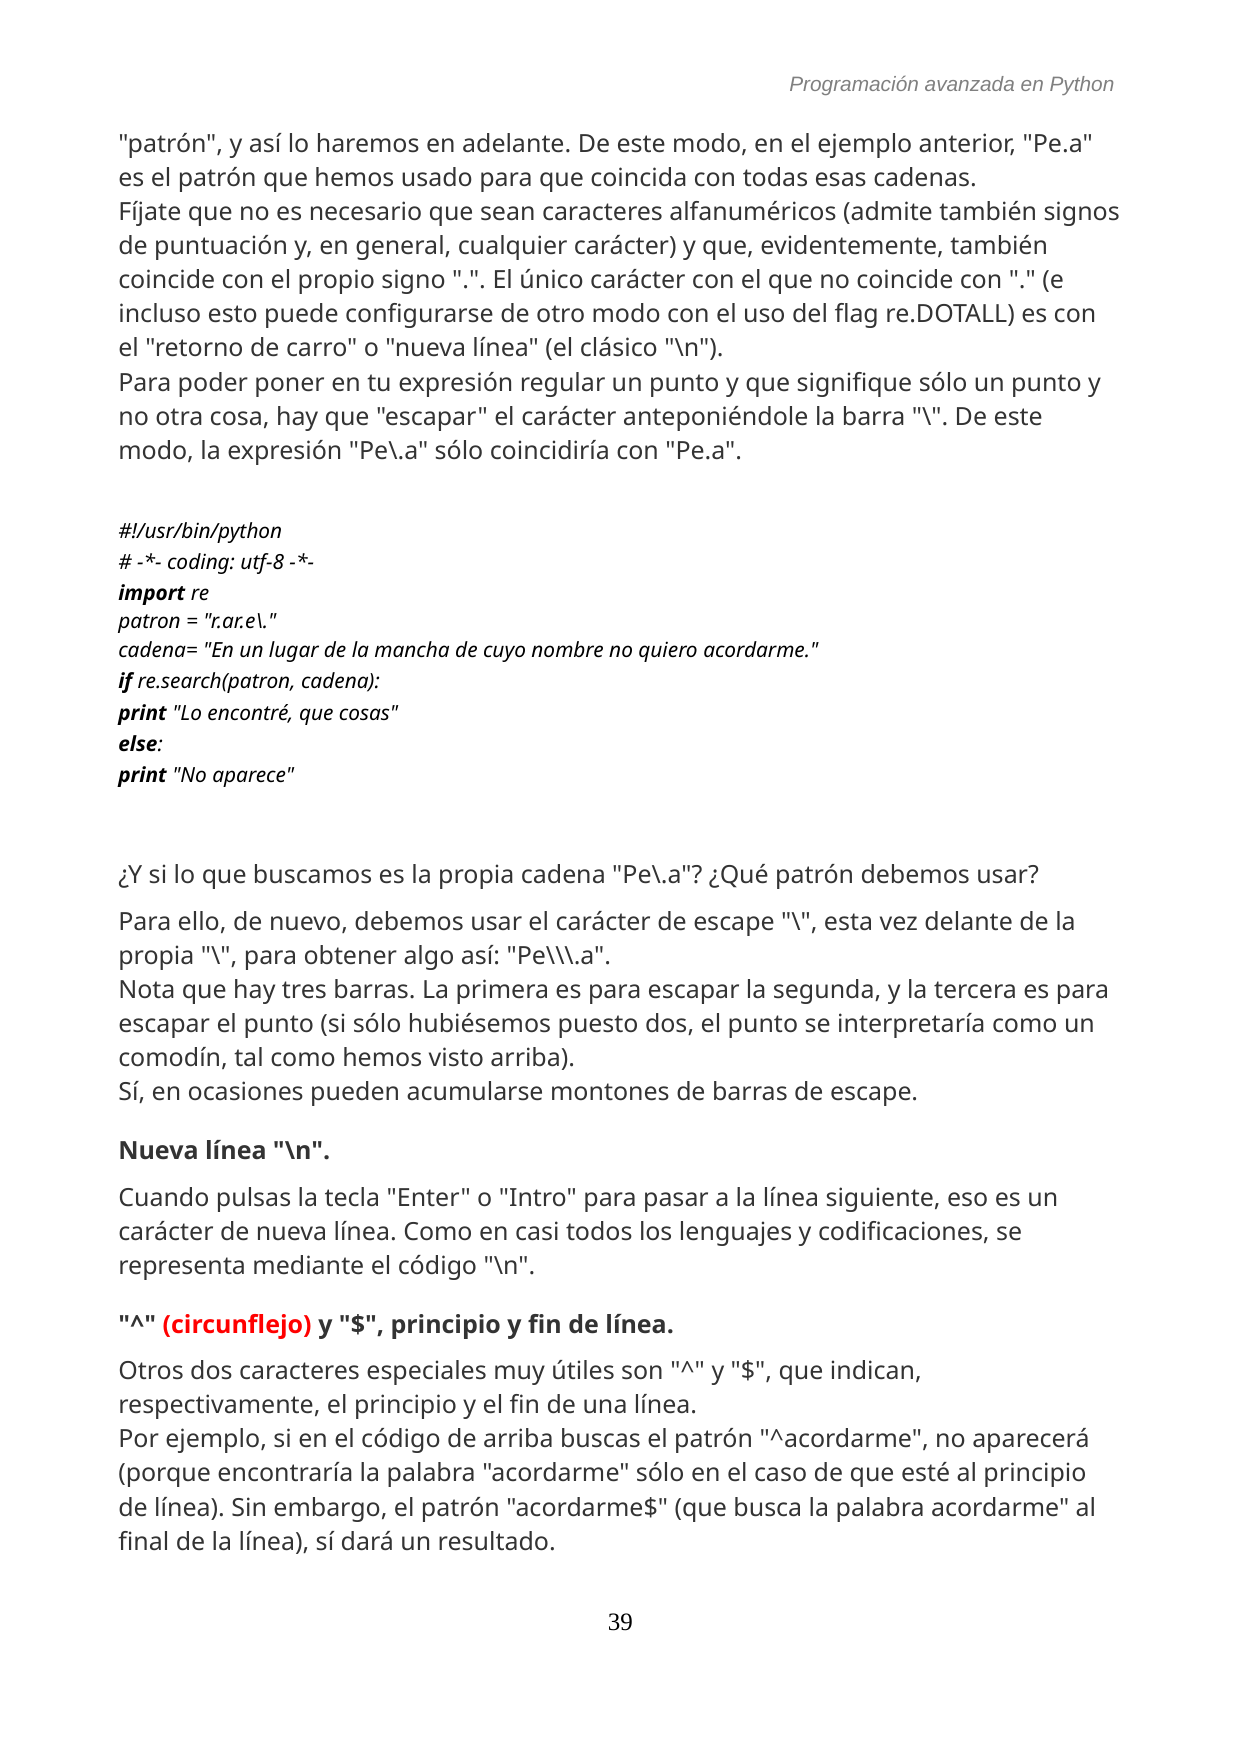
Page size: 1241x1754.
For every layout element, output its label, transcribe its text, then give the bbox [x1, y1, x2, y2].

text print "No aparece" [118, 757, 1122, 788]
text Otros dos caracteres especiales muy útiles son "^" y "$", que indican, respectivamente, el principio y el fin de una línea. [118, 1353, 1122, 1421]
text Por ejemplo, si en el código de arriba buscas el patrón "^acordarme", no aparecerá (porque encontraría la palabra "acordarme" sólo en el caso de que esté al principio de línea). Sin embargo, el patrón "acordarme$" (que busca la palabra acordarme" al final de la línea), sí dará un resultado. [118, 1421, 1122, 1557]
text "patrón", y así lo haremos en adelante. De este modo, en el ejemplo anterior, "Pe.a" es el patrón que hemos usado para que coincida con todas esas cadenas. [118, 126, 1122, 194]
text Para poder poner en tu expresión regular un punto y que signifique sólo un punto y no otra cosa, hay que "escapar" el carácter anteponiéndole la barra "\". De este modo, la expresión "Pe\.a" sólo coincidiría con "Pe.a". [118, 364, 1122, 466]
text # -*- coding: utf-8 -*- [118, 544, 1122, 575]
subtitle "^" (circunflejo) y "$", principio y fin de línea. [118, 1306, 1122, 1340]
text print "Lo encontré, que cosas" [118, 695, 1122, 726]
text Sí, en ocasiones pueden acumularse montones de barras de escape. [118, 1073, 1122, 1108]
text patron = "r.ar.e\." [118, 607, 1122, 635]
text Nota que hay tres barras. La primera es para escapar la segunda, y la tercera es para escapar el punto (si sólo hubiésemos puesto dos, el punto se interpretaría como un comodín, tal como hemos visto arriba). [118, 971, 1122, 1073]
text Fíjate que no es necesario que sean caracteres alfanuméricos (admite también signos de puntuación y, en general, cualquier carácter) y que, evidentemente, también coincide con el propio signo ".". El único carácter con el que no coincide con "." (e incluso esto puede configurarse de otro modo con el uso del flag re.DOTALL) es con el "retorno de carro" o "nueva línea" (el clásico "\n"). [118, 194, 1122, 364]
text import re [118, 575, 1122, 607]
subtitle Nueva línea "\n". [118, 1133, 1122, 1167]
text Cuando pulsas la tecla "Enter" o "Intro" para pasar a la línea siguiente, eso es un carácter de nueva línea. Como en casi todos los lenguajes y codificaciones, se representa mediante el código "\n". [118, 1179, 1122, 1281]
text #!/usr/bin/python [118, 513, 1122, 544]
text else: [118, 726, 1122, 757]
text ¿Y si lo que buscamos es la propia cadena "Pe\.a"? ¿Qué patrón debemos usar? [118, 788, 1122, 891]
text if re.search(patron, cadena): [118, 663, 1122, 695]
text Para ello, de nuevo, debemos usar el carácter de escape "\", esta vez delante de la propia "\", para obtener algo así: "Pe\\\.a". [118, 903, 1122, 971]
text cadena= "En un lugar de la mancha de cuyo nombre no quiero acordarme." [118, 635, 1122, 663]
